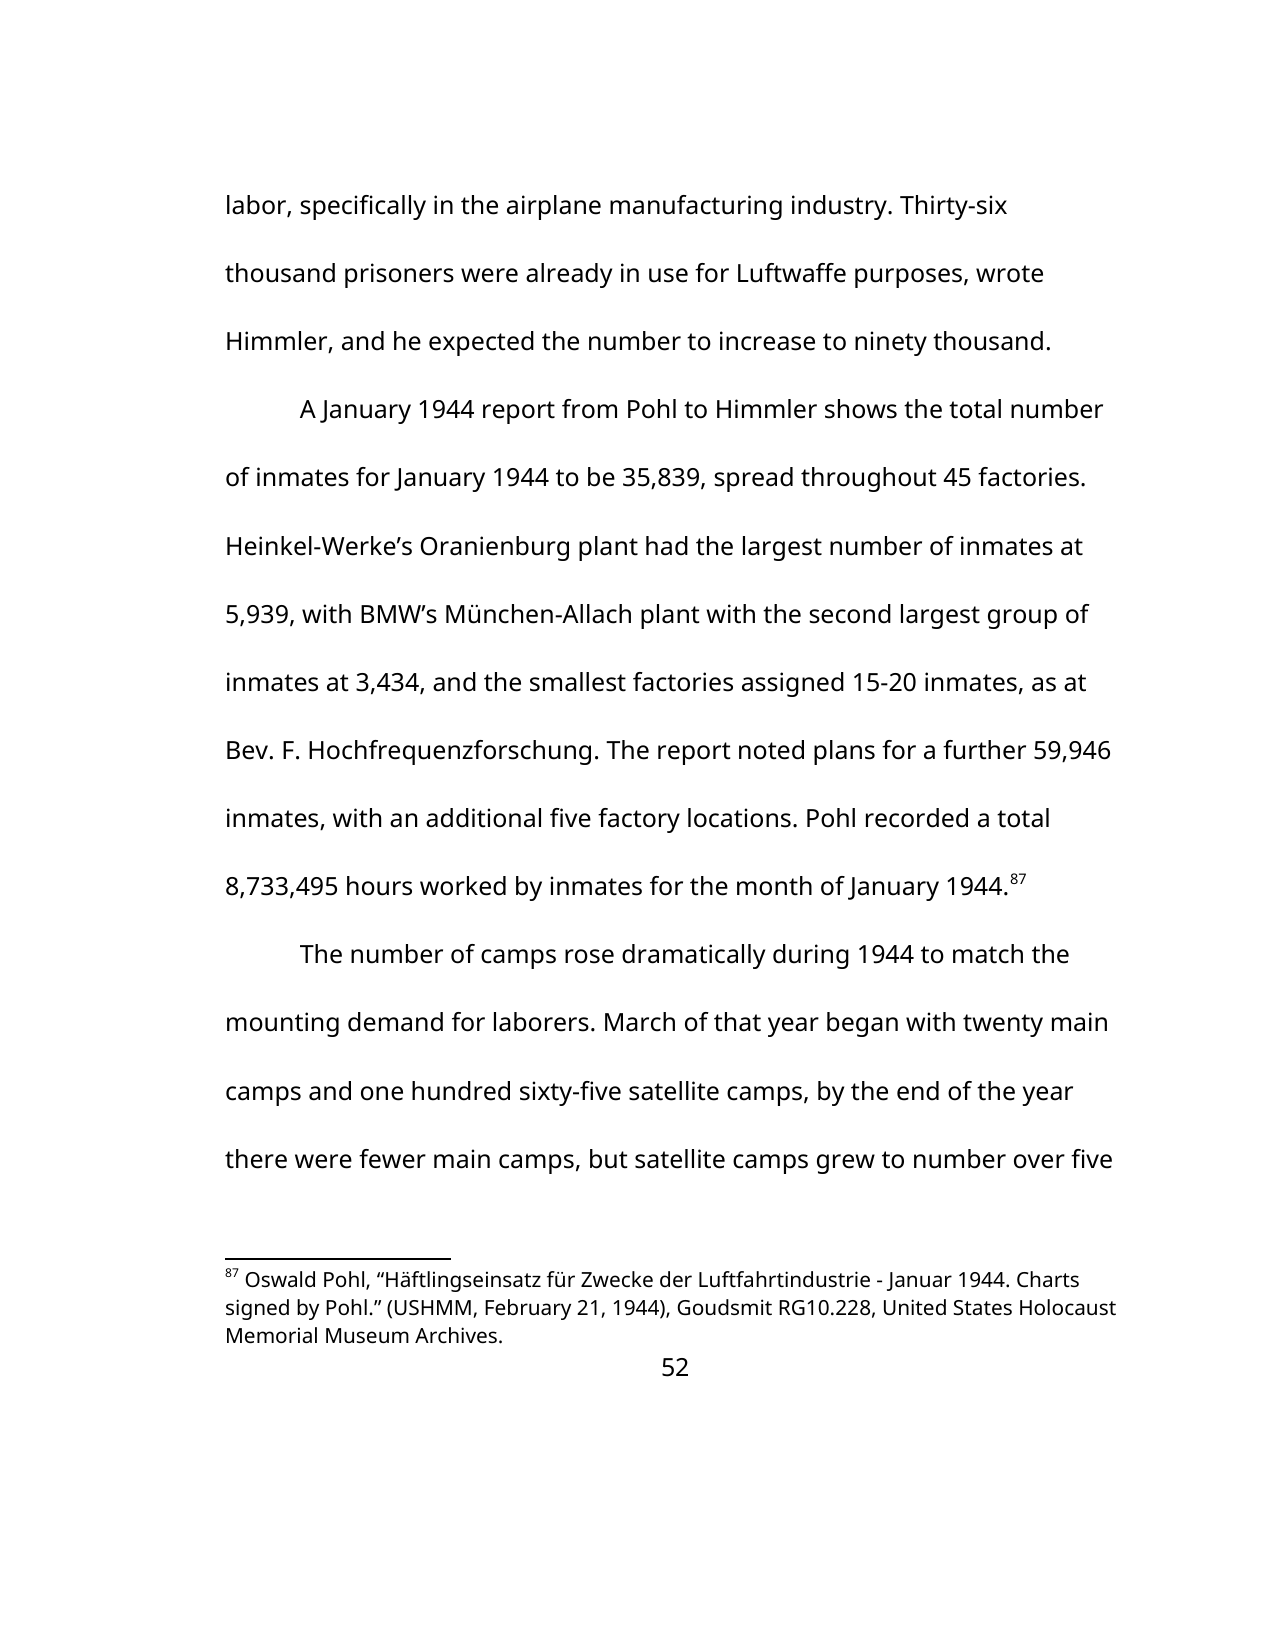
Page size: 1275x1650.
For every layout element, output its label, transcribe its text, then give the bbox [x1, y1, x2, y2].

text A January 1944 report from Pohl to Himmler shows the total number of inmates for January 1944 to be 35,839, spread throughout 45 factories. Heinkel-Werke’s Oranienburg plant had the largest number of inmates at 5,939, with BMW’s München-Allach plant with the second largest group of inmates at 3,434, and the smallest factories assigned 15-20 inmates, as at Bev. F. Hochfrequenzforschung. The report noted plans for a further 59,946 inmates, with an additional five factory locations. Pohl recorded a total 8,733,495 hours worked by inmates for the month of January 1944. [225, 392, 1125, 903]
text Oswald Pohl, “Häftlingseinsatz für Zwecke der Luftfahrtindustrie - Januar 1944. Charts signed by Pohl.” (USHMM, February 21, 1944), Goudsmit RG10.228, United States Holocaust Memorial Museum Archives. [225, 1265, 1125, 1350]
text labor, specifically in the airplane manufacturing industry. Thirty-six thousand prisoners were already in use for Luftwaffe purposes, wrote Himmler, and he expected the number to increase to ninety thousand. [225, 187, 1125, 358]
text The number of camps rose dramatically during 1944 to match the mounting demand for laborers. March of that year began with twenty main camps and one hundred sixty-five satellite camps, by the end of the year there were fewer main camps, but satellite camps grew to number over five [225, 937, 1125, 1175]
